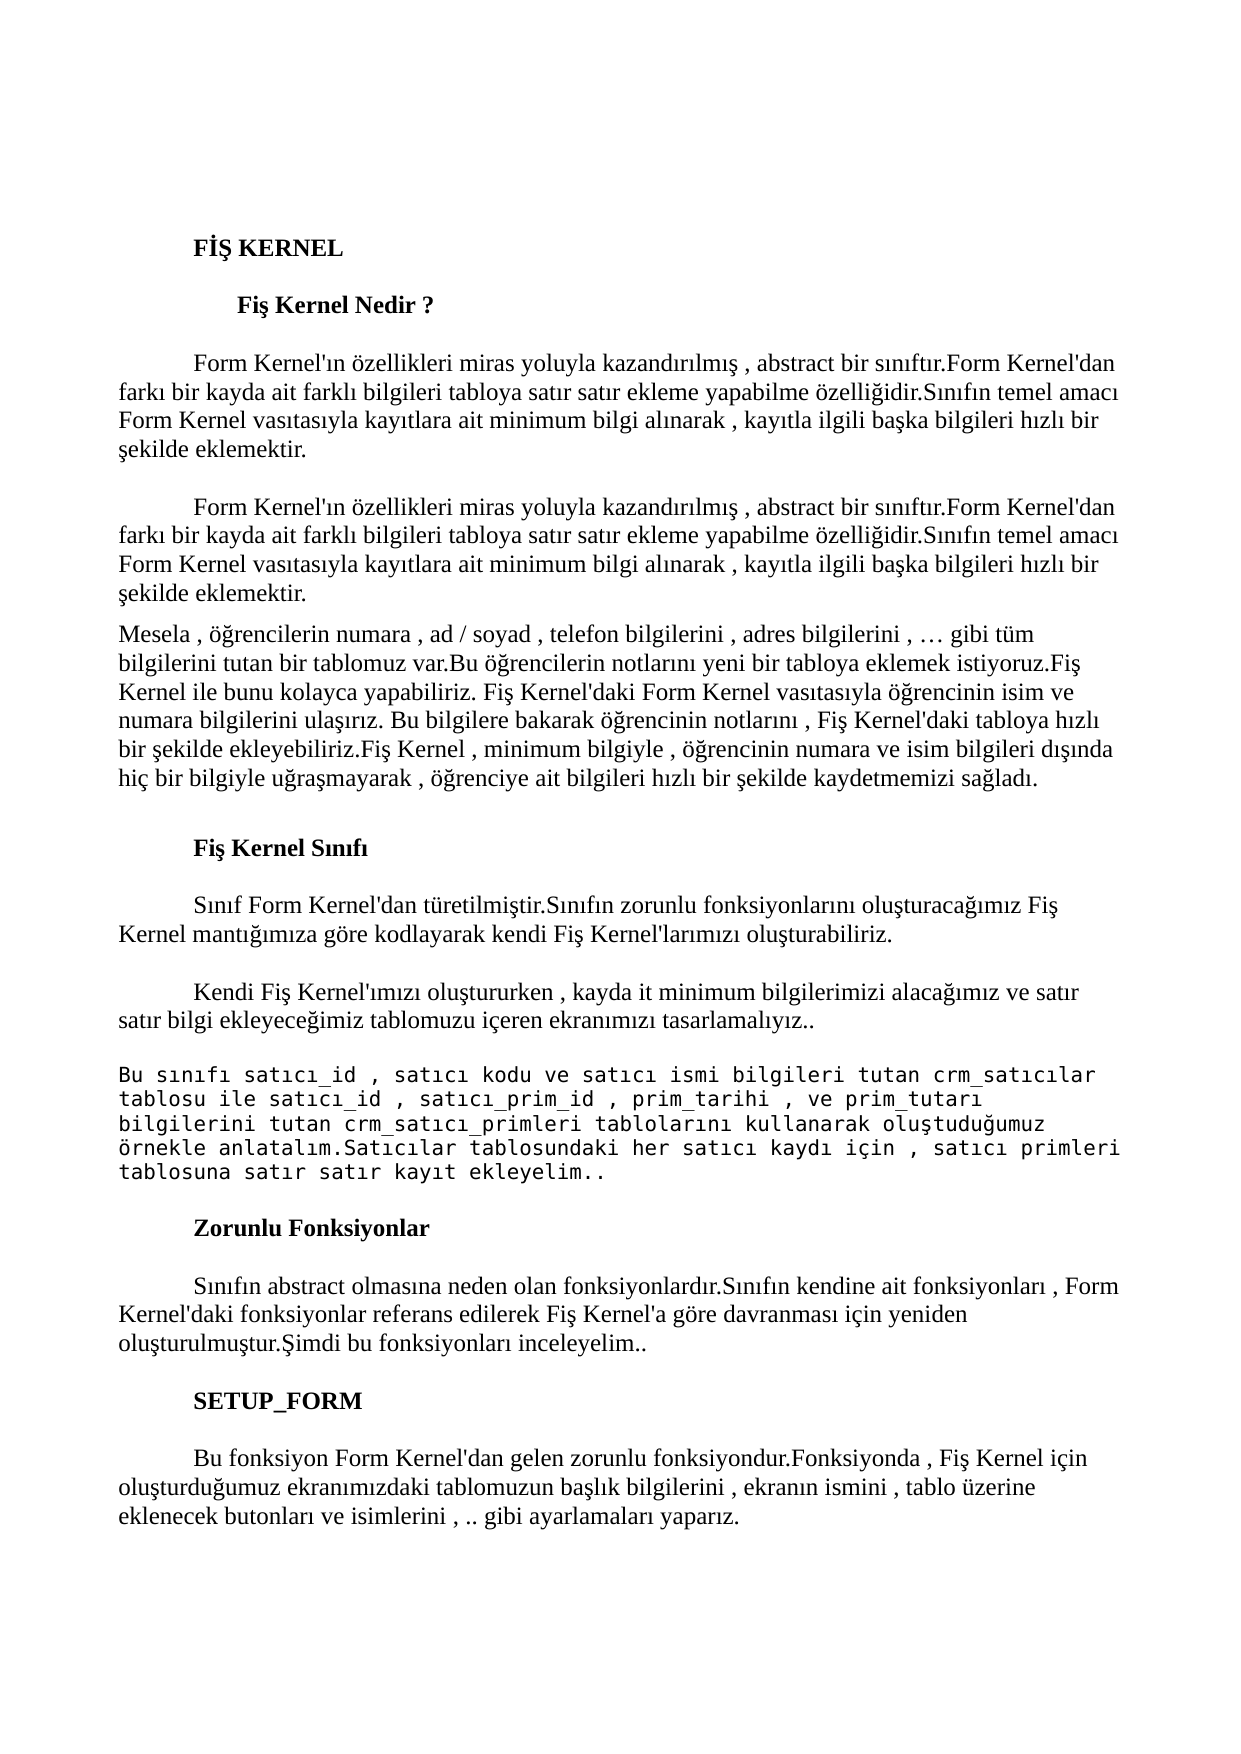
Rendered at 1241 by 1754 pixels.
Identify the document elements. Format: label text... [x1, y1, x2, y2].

text SETUP_FORM [118, 1386, 1122, 1414]
text Form Kernel'ın özellikleri miras yoluyla kazandırılmış , abstract bir sınıftır.Form Kernel'dan farkı bir kayda ait farklı bilgileri tabloya satır satır ekleme yapabilme özelliğidir.Sınıfın temel amacı Form Kernel vasıtasıyla kayıtlara ait minimum bilgi alınarak , kayıtla ilgili başka bilgileri hızlı bir şekilde eklemektir. [118, 348, 1122, 463]
text Kendi Fiş Kernel'ımızı oluştururken , kayda it minimum bilgilerimizi alacağımız ve satır satır bilgi ekleyeceğimiz tablomuzu içeren ekranımızı tasarlamalıyız.. [118, 977, 1122, 1034]
text Fiş Kernel Sınıfı [118, 833, 1122, 862]
text Fiş Kernel Nedir ? [118, 291, 1122, 319]
text Bu fonksiyon Form Kernel'dan gelen zorunlu fonksiyondur.Fonksiyonda , Fiş Kernel için oluşturduğumuz ekranımızdaki tablomuzun başlık bilgilerini , ekranın ismini , tablo üzerine eklenecek butonları ve isimlerini , .. gibi ayarlamaları yaparız. [118, 1443, 1122, 1529]
text Form Kernel'ın özellikleri miras yoluyla kazandırılmış , abstract bir sınıftır.Form Kernel'dan farkı bir kayda ait farklı bilgileri tabloya satır satır ekleme yapabilme özelliğidir.Sınıfın temel amacı Form Kernel vasıtasıyla kayıtlara ait minimum bilgi alınarak , kayıtla ilgili başka bilgileri hızlı bir şekilde eklemektir. [118, 492, 1122, 607]
text Bu sınıfı satıcı_id , satıcı kodu ve satıcı ismi bilgileri tutan crm_satıcılar tablosu ile satıcı_id , satıcı_prim_id , prim_tarihi , ve prim_tutarı bilgilerini tutan crm_satıcı_primleri tablolarını kullanarak oluştuduğumuz örnekle anlatalım.Satıcılar tablosundaki her satıcı kaydı için , satıcı primleri tablosuna satır satır kayıt ekleyelim.. [118, 1063, 1122, 1184]
text Zorunlu Fonksiyonlar [118, 1213, 1122, 1242]
text Sınıfın abstract olmasına neden olan fonksiyonlardır.Sınıfın kendine ait fonksiyonları , Form Kernel'daki fonksiyonlar referans edilerek Fiş Kernel'a göre davranması için yeniden oluşturulmuştur.Şimdi bu fonksiyonları inceleyelim.. [118, 1271, 1122, 1357]
text FİŞ KERNEL [118, 233, 1122, 262]
text Mesela , öğrencilerin numara , ad / soyad , telefon bilgilerini , adres bilgilerini , … gibi tüm bilgilerini tutan bir tablomuz var.Bu öğrencilerin notlarını yeni bir tabloya eklemek istiyoruz.Fiş Kernel ile bunu kolayca yapabiliriz. Fiş Kernel'daki Form Kernel vasıtasıyla öğrencinin isim ve numara bilgilerini ulaşırız. Bu bilgilere bakarak öğrencinin notlarını , Fiş Kernel'daki tabloya hızlı bir şekilde ekleyebiliriz.Fiş Kernel , minimum bilgiyle , öğrencinin numara ve isim bilgileri dışında hiç bir bilgiyle uğraşmayarak , öğrenciye ait bilgileri hızlı bir şekilde kaydetmemizi sağladı. [118, 619, 1122, 792]
text Sınıf Form Kernel'dan türetilmiştir.Sınıfın zorunlu fonksiyonlarını oluşturacağımız Fiş Kernel mantığımıza göre kodlayarak kendi Fiş Kernel'larımızı oluşturabiliriz. [118, 891, 1122, 948]
